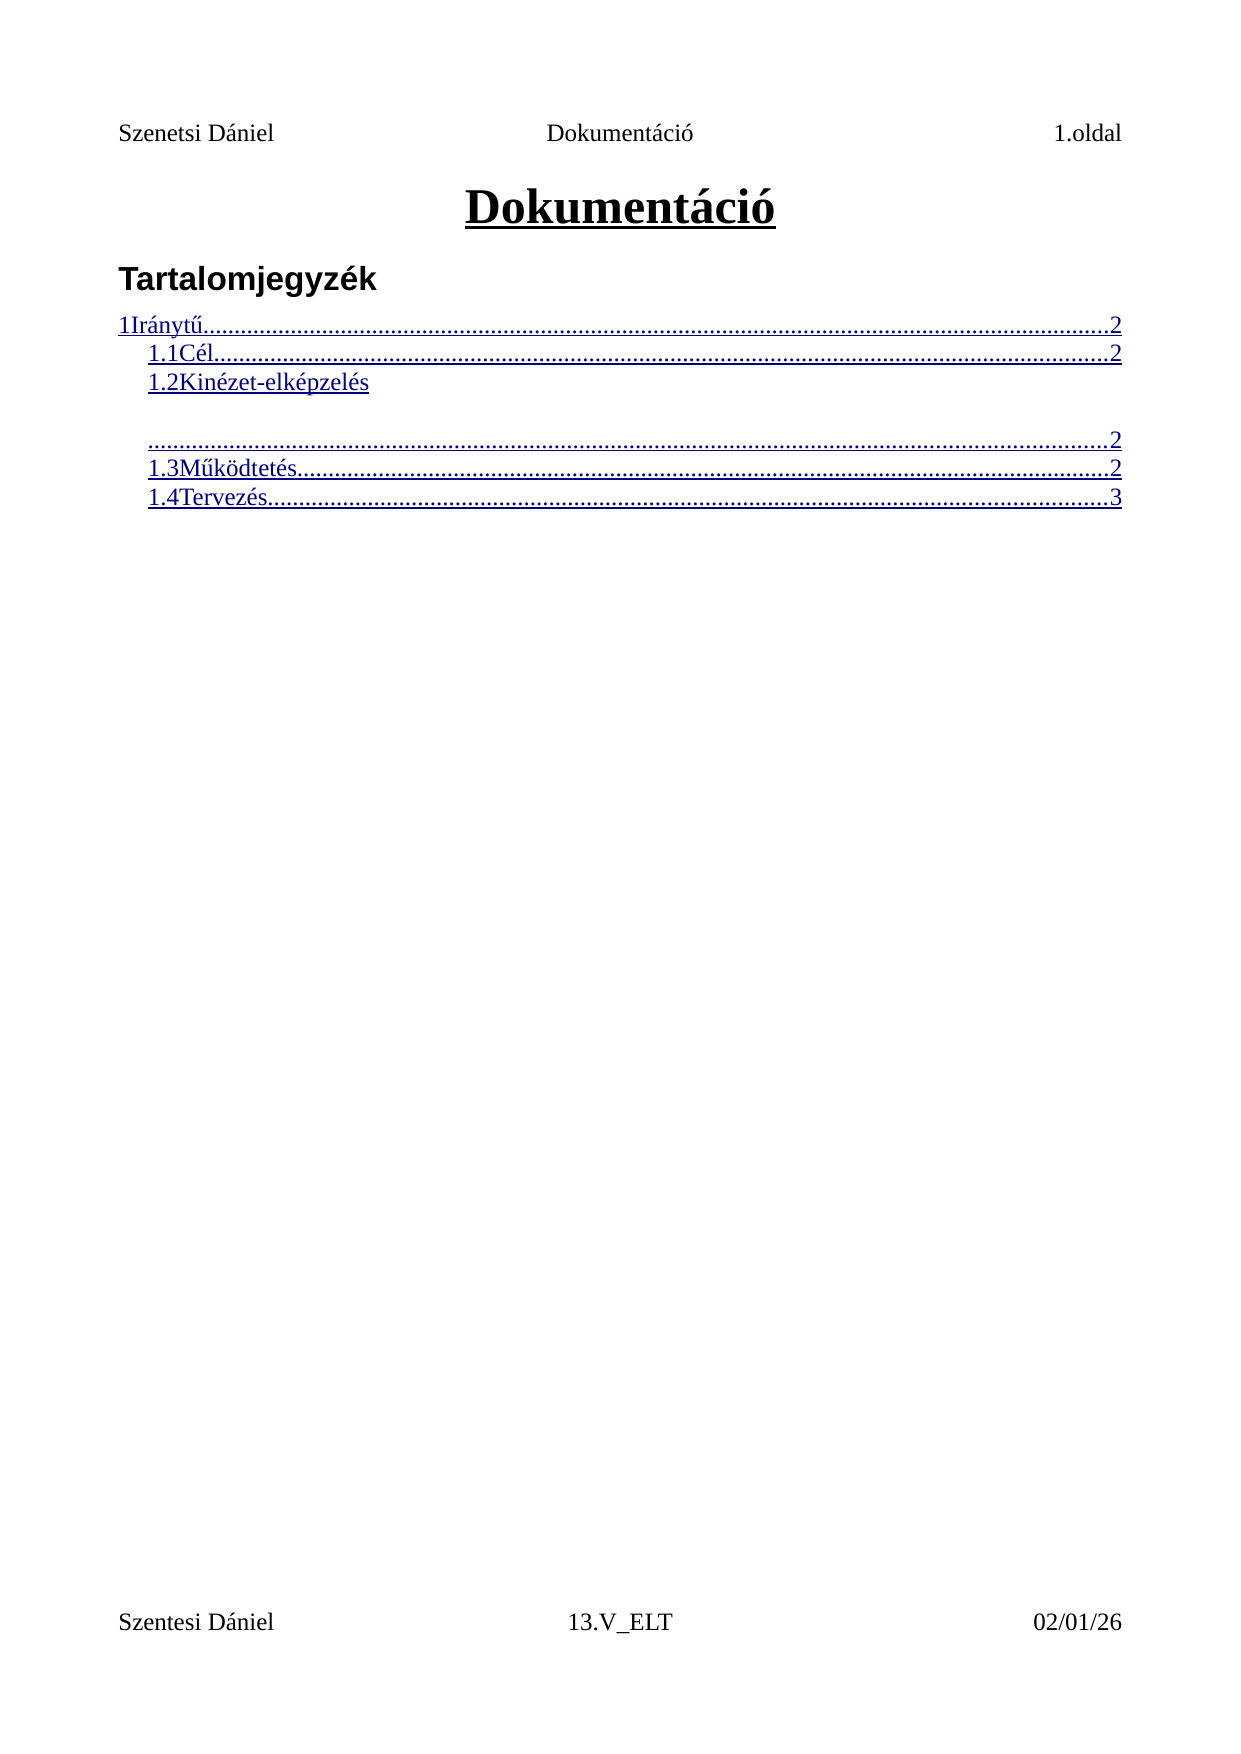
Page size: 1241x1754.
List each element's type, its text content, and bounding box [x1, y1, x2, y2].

text 1.2Kinézet-elképzelés 2 [148, 367, 1122, 450]
subtitle Tartalomjegyzék [118, 259, 1122, 297]
text 1.3Működtetés 2 [148, 453, 1122, 478]
text 1Iránytű 2 [118, 310, 1122, 335]
text 1.4Tervezés 3 [148, 482, 1122, 507]
text 1.1Cél 2 [148, 338, 1122, 363]
text Dokumentáció [118, 176, 1122, 234]
